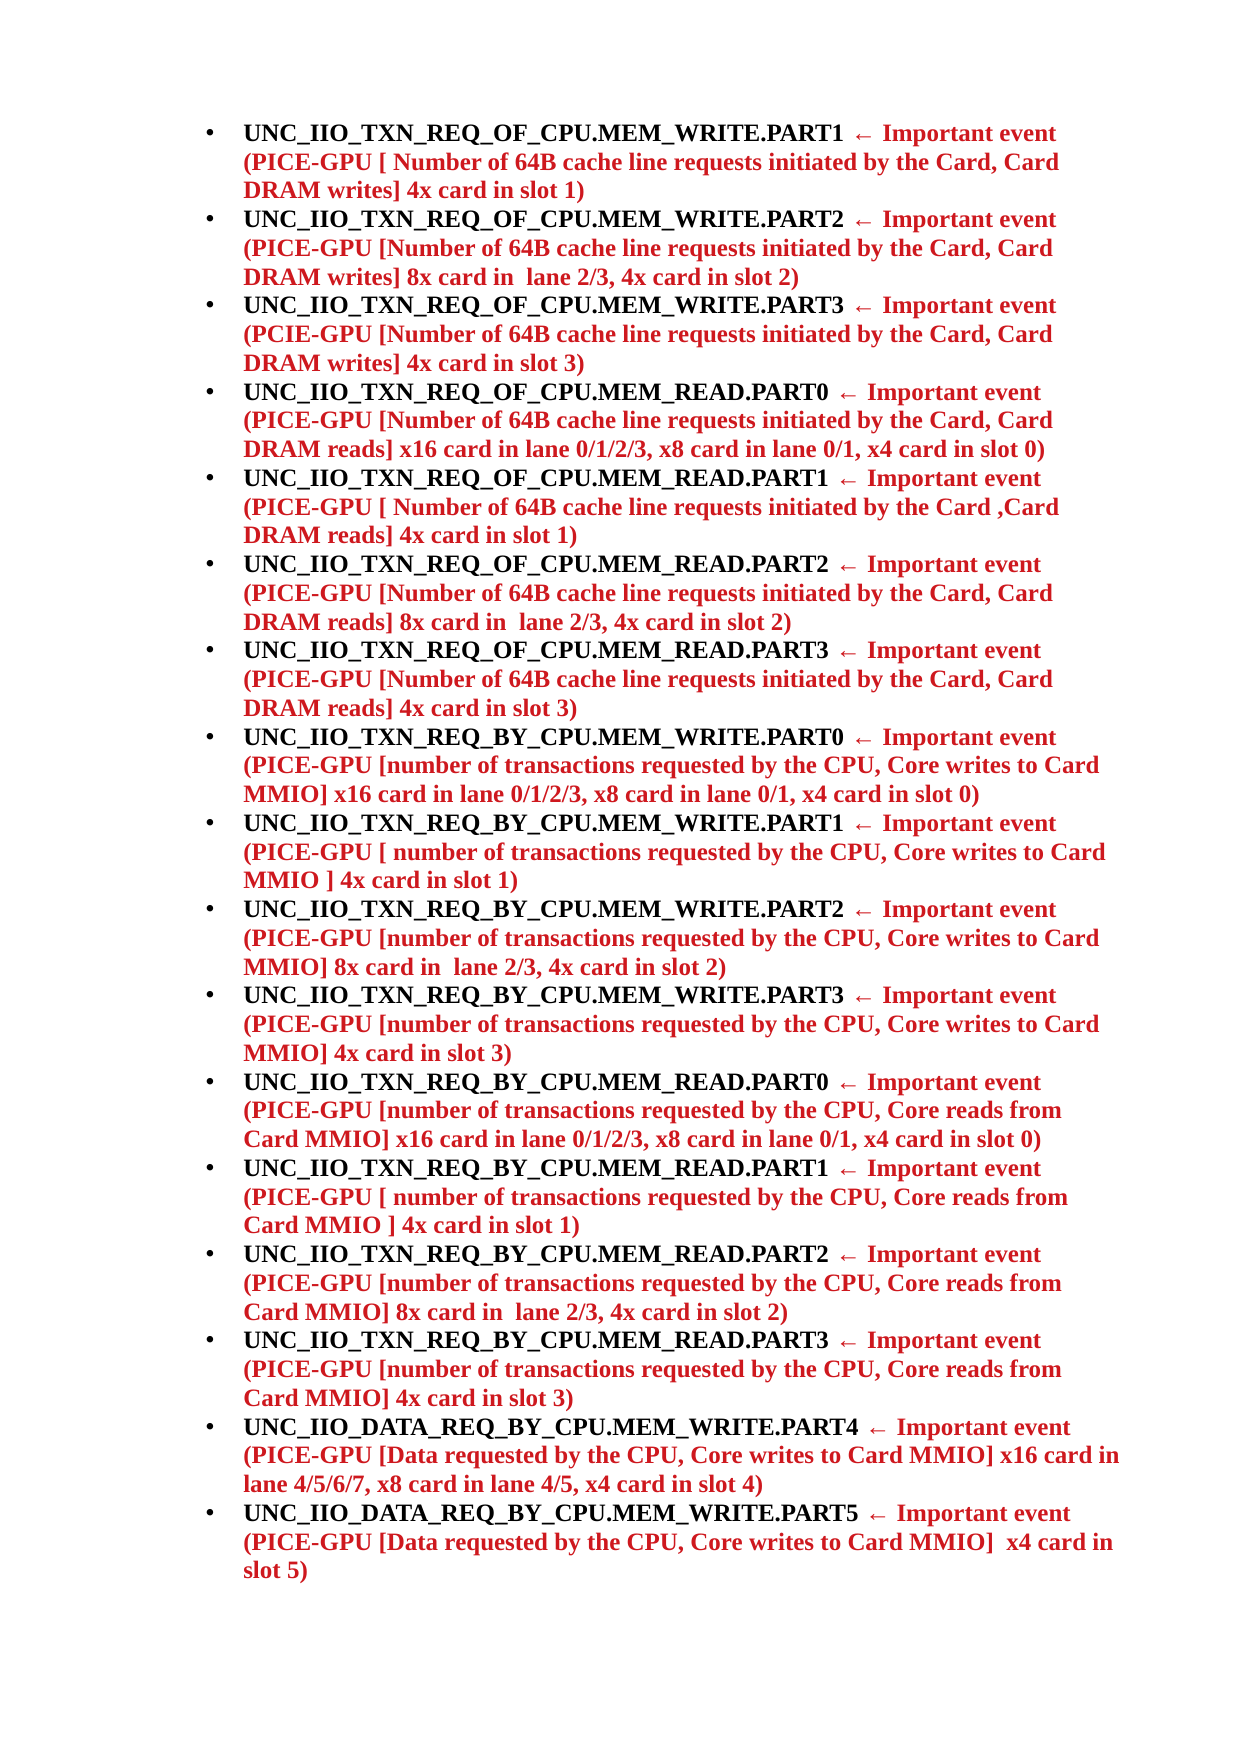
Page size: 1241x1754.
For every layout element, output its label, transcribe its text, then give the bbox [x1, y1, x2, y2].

list UNC_IIO_TXN_REQ_OF_CPU.MEM_READ.PART3 ← Important event (PICE-GPU [Number of 64B cache line requests initiated by the Card, Card DRAM reads] 4x card in slot 3) [206, 636, 1122, 722]
list UNC_IIO_TXN_REQ_OF_CPU.MEM_READ.PART0 ← Important event (PICE-GPU [Number of 64B cache line requests initiated by the Card, Card DRAM reads] x16 card in lane 0/1/2/3, x8 card in lane 0/1, x4 card in slot 0) [206, 377, 1122, 463]
list UNC_IIO_TXN_REQ_BY_CPU.MEM_WRITE.PART3 ← Important event (PICE-GPU [number of transactions requested by the CPU, Core writes to Card MMIO] 4x card in slot 3) [206, 981, 1122, 1067]
list UNC_IIO_TXN_REQ_OF_CPU.MEM_READ.PART2 ← Important event (PICE-GPU [Number of 64B cache line requests initiated by the Card, Card DRAM reads] 8x card in lane 2/3, 4x card in slot 2) [206, 549, 1122, 636]
list UNC_IIO_TXN_REQ_BY_CPU.MEM_WRITE.PART0 ← Important event (PICE-GPU [number of transactions requested by the CPU, Core writes to Card MMIO] x16 card in lane 0/1/2/3, x8 card in lane 0/1, x4 card in slot 0) [206, 722, 1122, 808]
list UNC_IIO_TXN_REQ_BY_CPU.MEM_WRITE.PART1 ← Important event (PICE-GPU [ number of transactions requested by the CPU, Core writes to Card MMIO ] 4x card in slot 1) [206, 808, 1122, 894]
list UNC_IIO_TXN_REQ_BY_CPU.MEM_WRITE.PART2 ← Important event (PICE-GPU [number of transactions requested by the CPU, Core writes to Card MMIO] 8x card in lane 2/3, 4x card in slot 2) [206, 894, 1122, 981]
list UNC_IIO_TXN_REQ_OF_CPU.MEM_WRITE.PART3 ← Important event (PCIE-GPU [Number of 64B cache line requests initiated by the Card, Card DRAM writes] 4x card in slot 3) [206, 291, 1122, 377]
list UNC_IIO_DATA_REQ_BY_CPU.MEM_WRITE.PART4 ← Important event (PICE-GPU [Data requested by the CPU, Core writes to Card MMIO] x16 card in lane 4/5/6/7, x8 card in lane 4/5, x4 card in slot 4) [206, 1412, 1122, 1498]
list UNC_IIO_DATA_REQ_BY_CPU.MEM_WRITE.PART5 ← Important event (PICE-GPU [Data requested by the CPU, Core writes to Card MMIO] x4 card in slot 5) [206, 1498, 1122, 1584]
list UNC_IIO_TXN_REQ_OF_CPU.MEM_READ.PART1 ← Important event (PICE-GPU [ Number of 64B cache line requests initiated by the Card ,Card DRAM reads] 4x card in slot 1) [206, 463, 1122, 549]
list UNC_IIO_TXN_REQ_BY_CPU.MEM_READ.PART0 ← Important event (PICE-GPU [number of transactions requested by the CPU, Core reads from Card MMIO] x16 card in lane 0/1/2/3, x8 card in lane 0/1, x4 card in slot 0) [206, 1067, 1122, 1153]
list UNC_IIO_TXN_REQ_OF_CPU.MEM_WRITE.PART1 ← Important event (PICE-GPU [ Number of 64B cache line requests initiated by the Card, Card DRAM writes] 4x card in slot 1) [206, 118, 1122, 204]
list UNC_IIO_TXN_REQ_OF_CPU.MEM_WRITE.PART2 ← Important event (PICE-GPU [Number of 64B cache line requests initiated by the Card, Card DRAM writes] 8x card in lane 2/3, 4x card in slot 2) [206, 204, 1122, 291]
list UNC_IIO_TXN_REQ_BY_CPU.MEM_READ.PART3 ← Important event (PICE-GPU [number of transactions requested by the CPU, Core reads from Card MMIO] 4x card in slot 3) [206, 1326, 1122, 1412]
list UNC_IIO_TXN_REQ_BY_CPU.MEM_READ.PART1 ← Important event (PICE-GPU [ number of transactions requested by the CPU, Core reads from Card MMIO ] 4x card in slot 1) [206, 1153, 1122, 1239]
list UNC_IIO_TXN_REQ_BY_CPU.MEM_READ.PART2 ← Important event (PICE-GPU [number of transactions requested by the CPU, Core reads from Card MMIO] 8x card in lane 2/3, 4x card in slot 2) [206, 1239, 1122, 1326]
